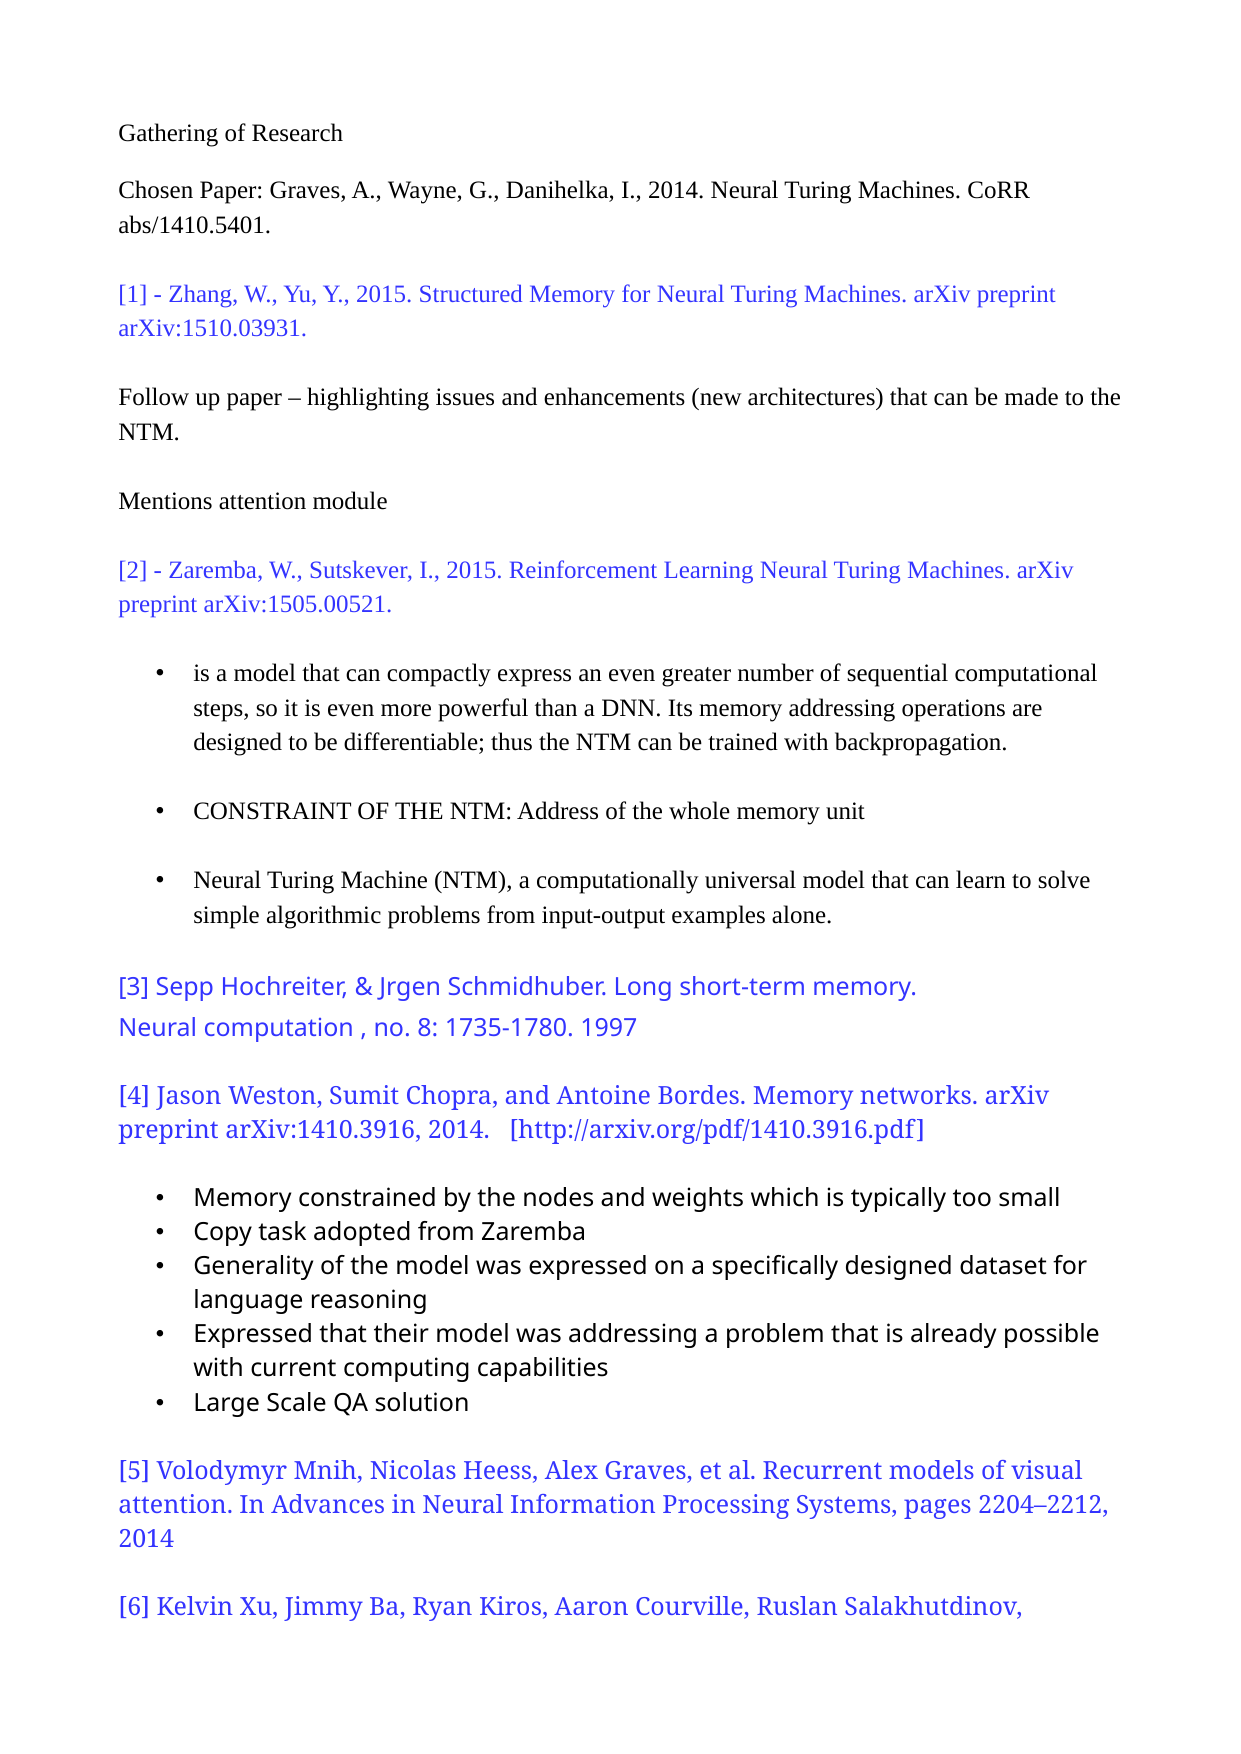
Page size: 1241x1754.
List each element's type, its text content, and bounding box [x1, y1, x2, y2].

list simple algorithmic problems from input-output examples alone. [156, 900, 1122, 928]
text [5] Volodymyr Mnih, Nicolas Heess, Alex Graves, et al. Recurrent models of visual attention. In Advances in Neural Information Processing Systems, pages 2204–2212, 2014 [118, 1452, 1122, 1554]
text Chosen Paper: Graves, A., Wayne, G., Danihelka, I., 2014. Neural Turing Machines. CoRR abs/1410.5401. [118, 176, 1122, 239]
text Gathering of Research [118, 118, 1122, 147]
list Large Scale QA solution [156, 1384, 1122, 1418]
list Expressed that their model was addressing a problem that is already possible with current computing capabilities [156, 1316, 1122, 1384]
list Copy task adopted from Zaremba [156, 1214, 1122, 1248]
text [2] - Zaremba, W., Sutskever, I., 2015. Reinforcement Learning Neural Turing Machines. arXiv preprint arXiv:1505.00521. [118, 555, 1122, 618]
text [1] - Zhang, W., Yu, Y., 2015. Structured Memory for Neural Turing Machines. arXiv preprint arXiv:1510.03931. [118, 279, 1122, 342]
text [6] Kelvin Xu, Jimmy Ba, Ryan Kiros, Aaron Courville, Ruslan Salakhutdinov, [118, 1588, 1122, 1623]
text Mentions attention module [118, 486, 1122, 515]
list Generality of the model was expressed on a specifically designed dataset for language reasoning [156, 1248, 1122, 1316]
list Neural Turing Machine (NTM), a computationally universal model that can learn to solve [156, 865, 1122, 894]
text [4] Jason Weston, Sumit Chopra, and Antoine Bordes. Memory networks. arXiv preprint arXiv:1410.3916, 2014. [http://arxiv.org/pdf/1410.3916.pdf] [118, 1078, 1122, 1146]
text Neural computation , no. 8: 1735-1780. 1997 [118, 1009, 1122, 1043]
list CONSTRAINT OF THE NTM: Address of the whole memory unit [156, 796, 1122, 825]
list is a model that can compactly express an even greater number of sequential computational steps, so it is even more powerful than a DNN. Its memory addressing operations are designed to be differentiable; thus the NTM can be trained with backpropagation. [156, 658, 1122, 756]
list Memory constrained by the nodes and weights which is typically too small [156, 1180, 1122, 1214]
text Follow up paper – highlighting issues and enhancements (new architectures) that can be made to the NTM. [118, 382, 1122, 446]
text [3] Sepp Hochreiter, & Jrgen Schmidhuber. Long short-term memory. [118, 969, 1122, 1003]
